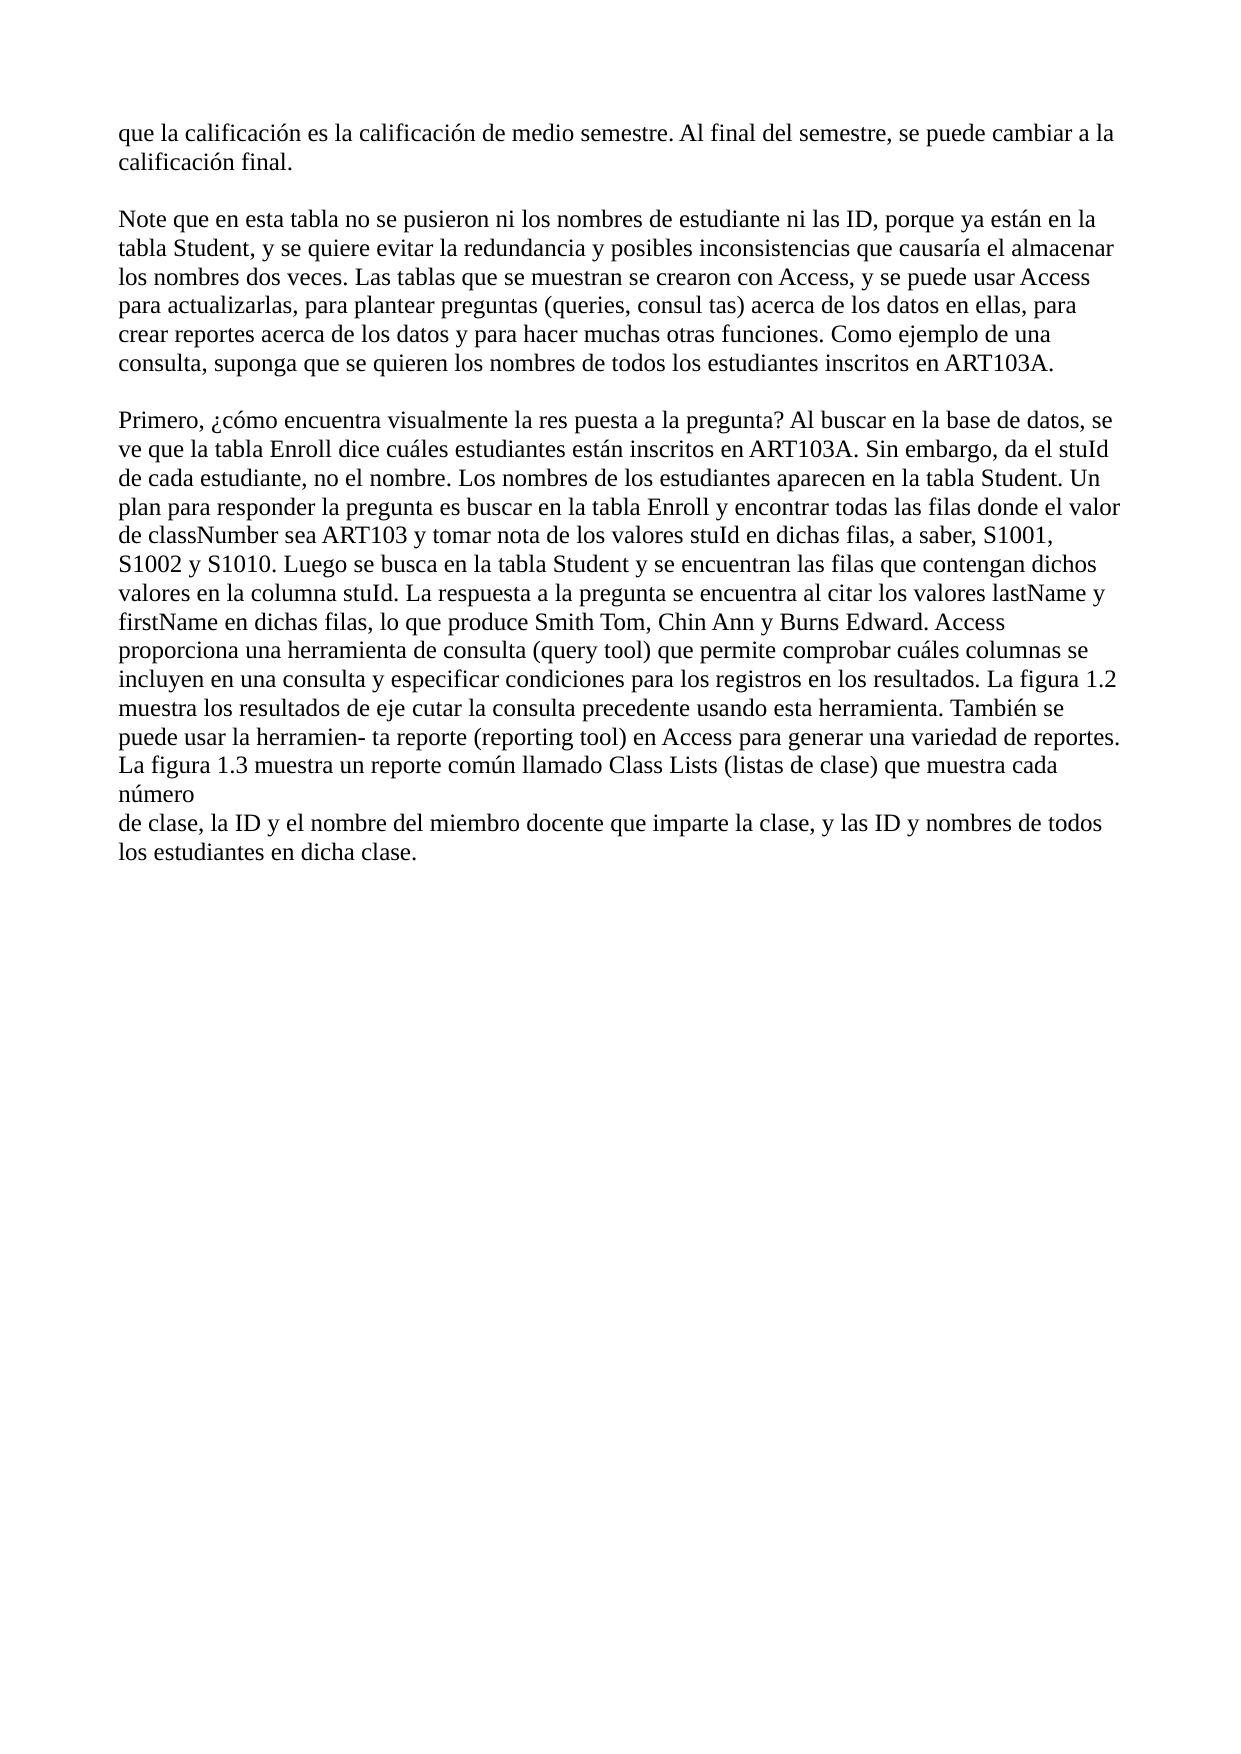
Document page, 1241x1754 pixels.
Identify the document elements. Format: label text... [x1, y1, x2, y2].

text Primero, ¿cómo encuentra visualmente la res­ puesta a la pregunta? Al buscar en la base de datos, se ve que la tabla Enroll dice cuáles estudiantes están inscritos en ART103A. Sin embargo, da el stuId de cada estudiante, no el nombre. Los nombres de los estudiantes aparecen en la tabla Student. Un plan para responder la pregunta es buscar en la tabla Enroll y encontrar todas las filas donde el valor de classNumber sea ART103 y tomar nota de los valores stuId en dichas filas, a saber, S1001, S1002 y S1010. Luego se busca en la tabla Student y se encuentran las filas que contengan dichos valores en la columna stuId. La respuesta a la pregunta se encuen­tra al citar los valores lastName y firstName en dichas filas, lo que produce Smith Tom, Chin Ann y Burns Edward. Access proporciona una herramienta de consulta (query tool) que permite comprobar cuáles columnas se incluyen en una consulta y especificar condiciones para los registros en los resultados. La figura 1.2 muestra los resultados de eje­ cutar la consulta precedente usando esta herramienta. También se puede usar la herramien- ta reporte (reporting tool) en Access para generar una variedad de reportes. La figura 1.3 muestra un reporte común llamado Class Lists (listas de clase) que muestra cada número [118, 406, 1122, 808]
text que la calificación es la califi­cación de medio semestre. Al final del semestre, se puede cambiar a la calificación final. [118, 118, 1122, 176]
text Note que en esta tabla no se pusieron ni los nombres de estudiante ni las ID, porque ya están en la tabla Student, y se quiere evitar la redundancia y posibles inconsistencias que causaría el almacenar los nombres dos veces. Las tablas que se muestran se crearon con Access, y se puede usar Access para actualizarlas, para plantear preguntas (queries, consul­ tas) acerca de los datos en ellas, para crear reportes acerca de los datos y para hacer muchas otras funciones. Como ejemplo de una consulta, suponga que se quieren los nombres de todos los estudiantes inscritos en ART103A. [118, 204, 1122, 377]
text de clase, la ID y el nombre del miembro docente que imparte la clase, y las ID y nombres de todos los estudiantes en dicha clase. [118, 808, 1122, 866]
